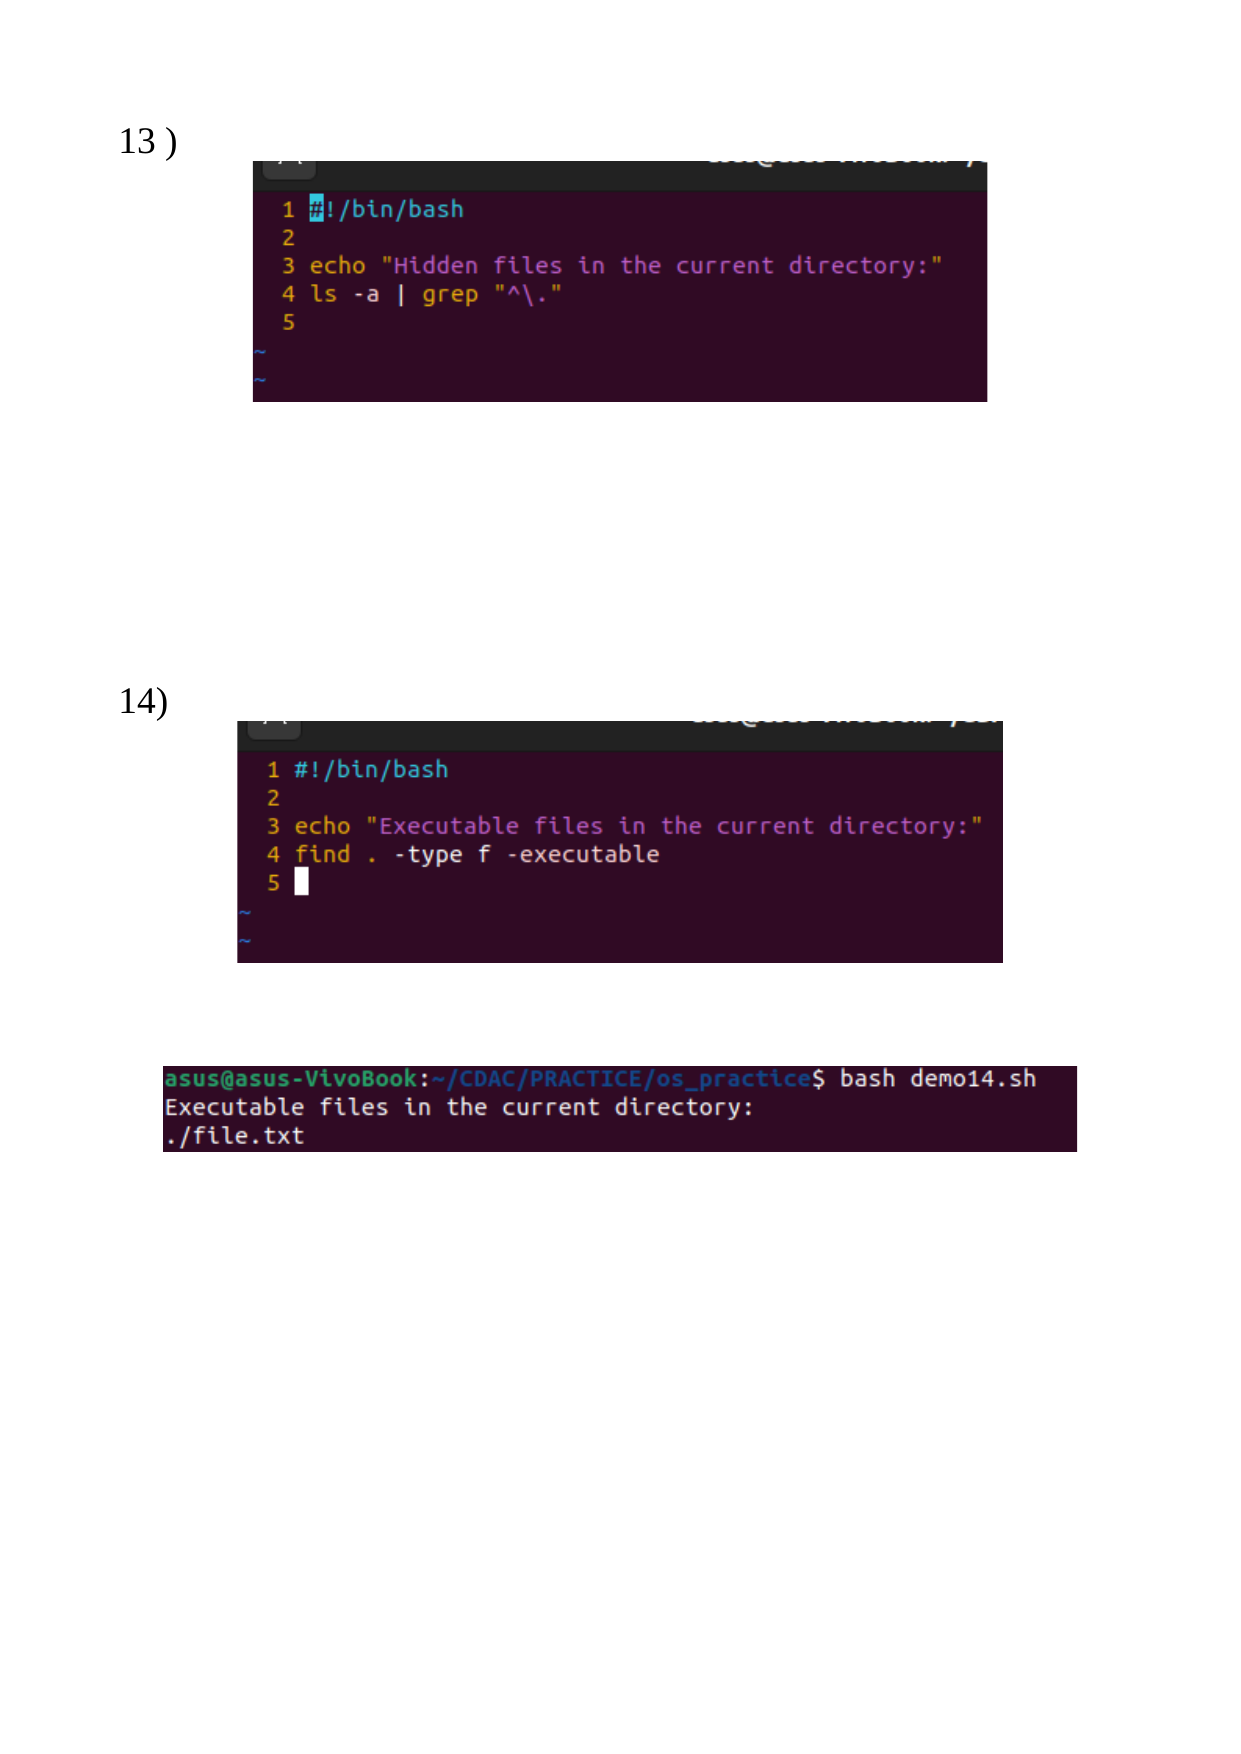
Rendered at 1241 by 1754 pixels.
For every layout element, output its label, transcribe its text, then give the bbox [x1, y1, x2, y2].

text 14) [118, 679, 1122, 722]
text 13 ) [118, 118, 1122, 161]
picture [163, 1066, 1078, 1152]
picture [252, 161, 988, 402]
picture [237, 721, 1003, 963]
